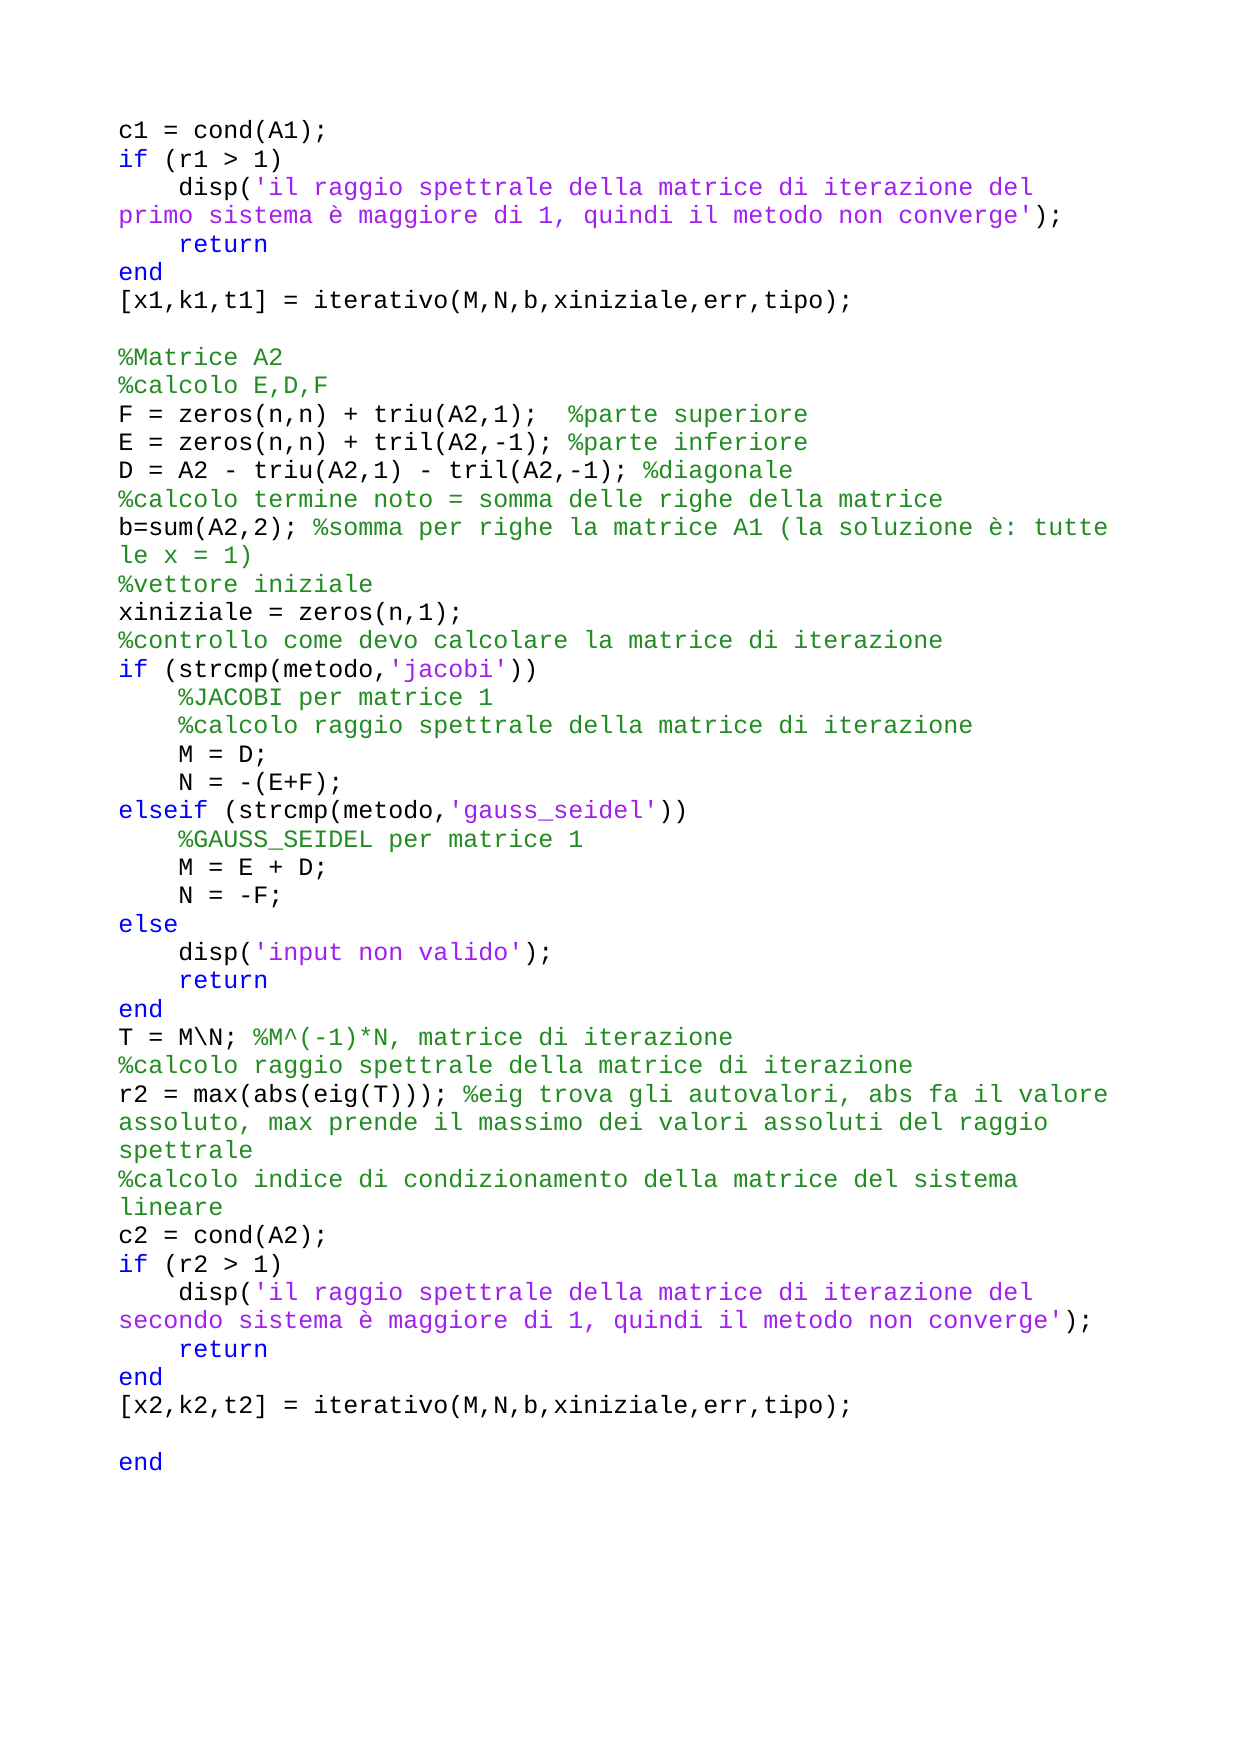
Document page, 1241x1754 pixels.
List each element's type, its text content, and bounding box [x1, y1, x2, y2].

text disp('il raggio spettrale della matrice di iterazione del primo sistema è maggiore di 1, quindi il metodo non converge'); [118, 175, 1122, 231]
text return [118, 1336, 1122, 1365]
text %Matrice A2 [118, 345, 1122, 373]
text if (strcmp(metodo,'jacobi')) [118, 656, 1122, 685]
text end [118, 1450, 1122, 1478]
text return [118, 968, 1122, 996]
text E = zeros(n,n) + tril(A2,-1); %parte inferiore [118, 430, 1122, 458]
text N = -F; [118, 883, 1122, 911]
text M = D; [118, 741, 1122, 770]
text %calcolo raggio spettrale della matrice di iterazione [118, 713, 1122, 741]
text %JACOBI per matrice 1 [118, 685, 1122, 713]
text end [118, 1365, 1122, 1393]
text D = A2 - triu(A2,1) - tril(A2,-1); %diagonale [118, 458, 1122, 486]
text %controllo come devo calcolare la matrice di iterazione [118, 628, 1122, 656]
text [x1,k1,t1] = iterativo(M,N,b,xiniziale,err,tipo); [118, 288, 1122, 316]
text b=sum(A2,2); %somma per righe la matrice A1 (la soluzione è: tutte le x = 1) [118, 515, 1122, 571]
text elseif (strcmp(metodo,'gauss_seidel')) [118, 798, 1122, 826]
text M = E + D; [118, 855, 1122, 883]
text %calcolo E,D,F [118, 373, 1122, 401]
text N = -(E+F); [118, 770, 1122, 798]
text else [118, 911, 1122, 940]
text disp('input non valido'); [118, 940, 1122, 968]
text c2 = cond(A2); [118, 1223, 1122, 1251]
text %GAUSS_SEIDEL per matrice 1 [118, 826, 1122, 855]
text c1 = cond(A1); [118, 118, 1122, 146]
text %calcolo termine noto = somma delle righe della matrice [118, 486, 1122, 515]
text disp('il raggio spettrale della matrice di iterazione del secondo sistema è maggiore di 1, quindi il metodo non converge'); [118, 1280, 1122, 1336]
text %calcolo indice di condizionamento della matrice del sistema lineare [118, 1166, 1122, 1223]
text T = M\N; %M^(-1)*N, matrice di iterazione [118, 1025, 1122, 1053]
text if (r1 > 1) [118, 146, 1122, 175]
text xiniziale = zeros(n,1); [118, 600, 1122, 628]
text return [118, 231, 1122, 260]
text %calcolo raggio spettrale della matrice di iterazione [118, 1053, 1122, 1081]
text end [118, 260, 1122, 288]
text F = zeros(n,n) + triu(A2,1); %parte superiore [118, 401, 1122, 430]
text %vettore iniziale [118, 571, 1122, 600]
text end [118, 996, 1122, 1025]
text [x2,k2,t2] = iterativo(M,N,b,xiniziale,err,tipo); [118, 1393, 1122, 1421]
text if (r2 > 1) [118, 1251, 1122, 1280]
text r2 = max(abs(eig(T))); %eig trova gli autovalori, abs fa il valore assoluto, max prende il massimo dei valori assoluti del raggio spettrale [118, 1081, 1122, 1166]
